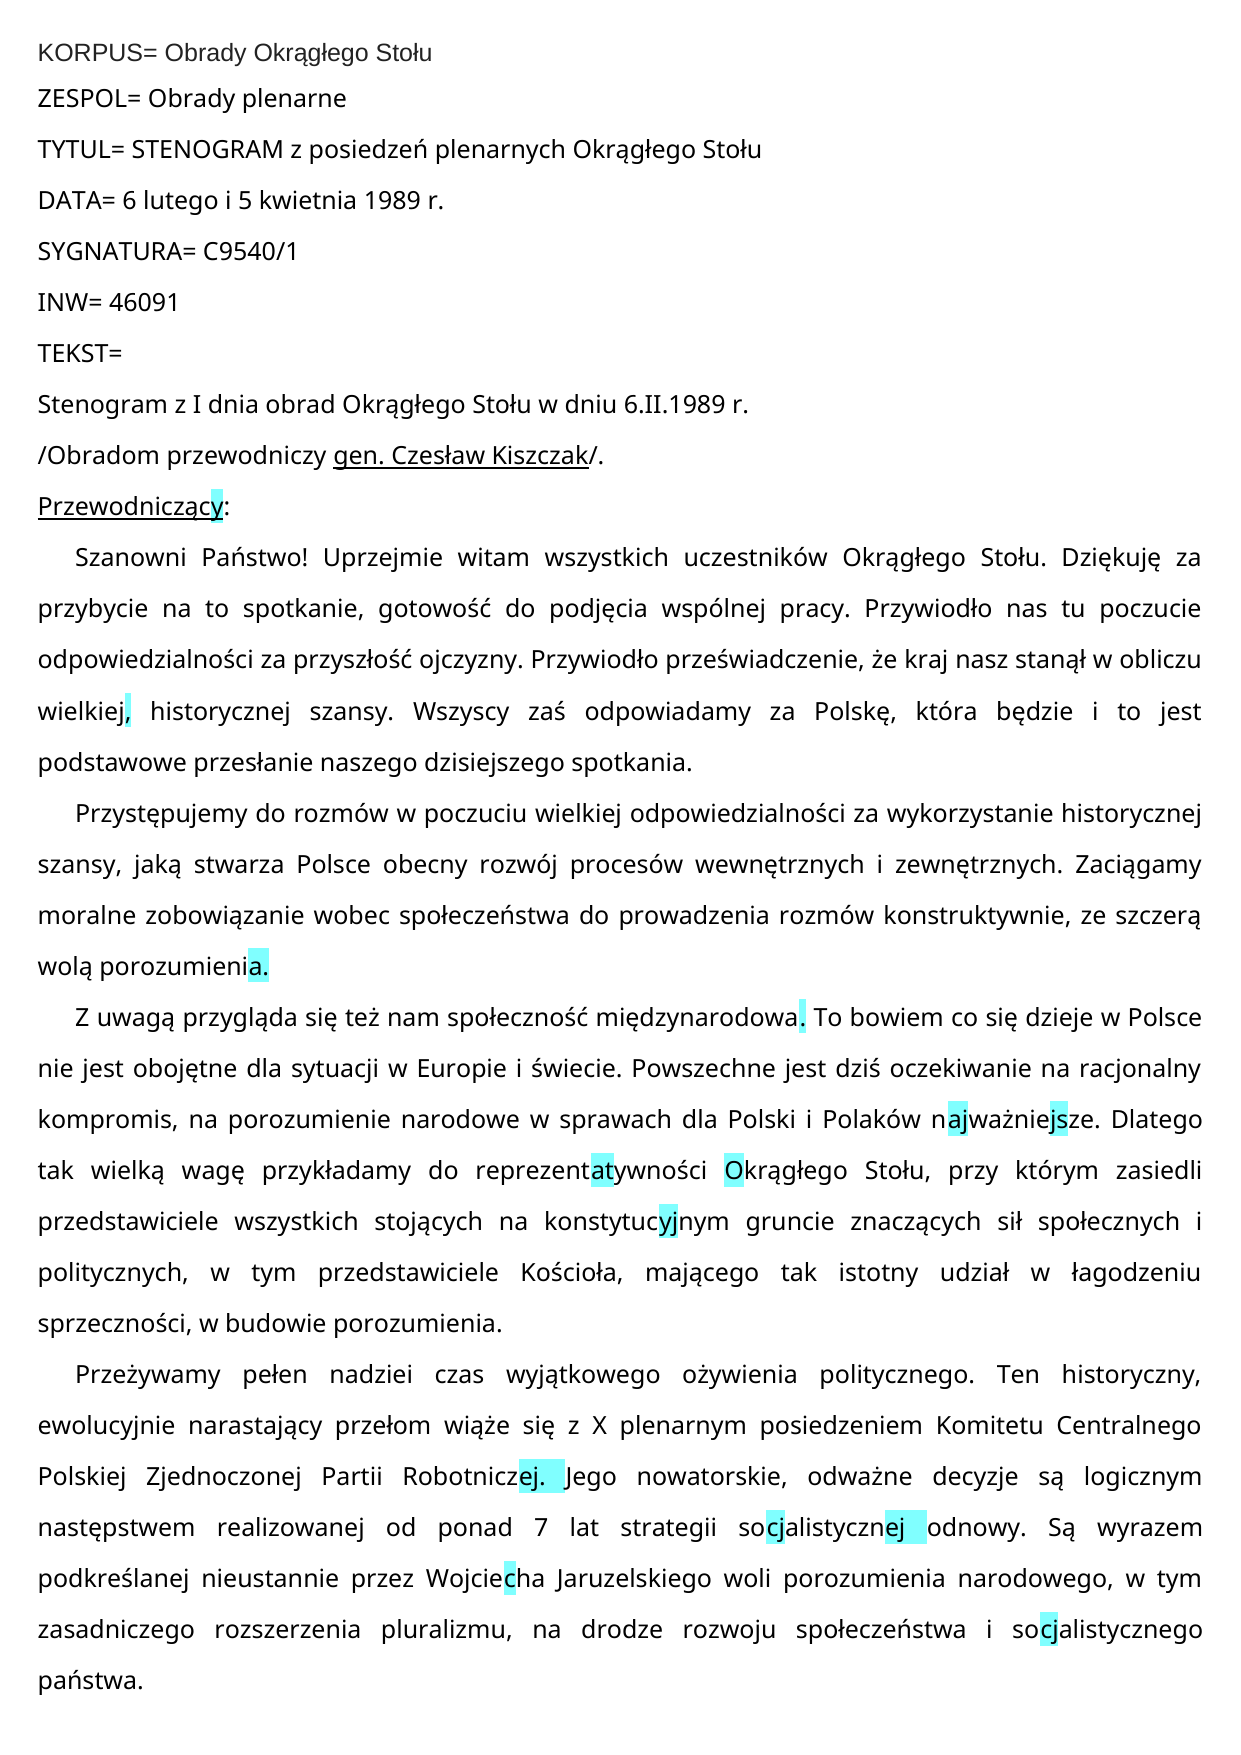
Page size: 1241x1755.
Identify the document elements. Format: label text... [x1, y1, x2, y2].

text /Obradom przewodniczy gen. Czesław Kiszczak/. [37, 438, 1203, 472]
text INW= 46091 [37, 285, 1203, 319]
text Z uwagą przygląda się też nam społeczność międzynarodowa. To bowiem co się dzieje w Polsce nie jest obojętne dla sytuacji w Europie i świecie. Powszechne jest dziś oczekiwanie na racjonalny kompromis, na porozumienie narodowe w sprawach dla Polski i Polaków najważniejsze. Dlatego tak wielką wagę przykładamy do reprezentatywności Okrągłego Stołu, przy którym zasiedli przedstawiciele wszystkich stojących na konstytucyjnym gruncie znaczących sił społecznych i politycznych, w tym przedstawiciele Kościoła, mającego tak istotny udział w łagodzeniu sprzeczności, w budowie porozumienia. [37, 999, 1203, 1340]
text KORPUS= Obrady Okrągłego Stołu [37, 37, 1203, 66]
text TYTUL= STENOGRAM z posiedzeń plenarnych Okrągłego Stołu [37, 132, 1203, 166]
text Przystępujemy do rozmów w poczuciu wielkiej odpowiedzialności za wykorzystanie historycznej szansy, jaką stwarza Polsce obecny rozwój procesów wewnętrznych i zewnętrznych. Zaciągamy moralne zobowiązanie wobec społeczeństwa do prowadzenia rozmów konstruktywnie, ze szczerą wolą porozumienia. [37, 795, 1203, 982]
text Przewodniczący: [37, 489, 1203, 523]
text SYGNATURA= C9540/1 [37, 234, 1203, 268]
text ZESPOL= Obrady plenarne [37, 81, 1203, 115]
text Przeżywamy pełen nadziei czas wyjątkowego ożywienia politycznego. Ten historyczny, ewolucyjnie narastający przełom wiąże się z X plenarnym posiedzeniem Komitetu Centralnego Polskiej Zjednoczonej Partii Robotniczej. Jego nowatorskie, odważne decyzje są logicznym następstwem realizowanej od ponad 7 lat strategii socjalistycznej odnowy. Są wyrazem podkreślanej nieustannie przez Wojciecha Jaruzelskiego woli porozumienia narodowego, w tym zasadniczego rozszerzenia pluralizmu, na drodze rozwoju społeczeństwa i socjalistycznego państwa. [37, 1357, 1203, 1697]
text Stenogram z I dnia obrad Okrągłego Stołu w dniu 6.II.1989 r. [37, 387, 1203, 421]
text Szanowni Państwo! Uprzejmie witam wszystkich uczestników Okrągłego Stołu. Dziękuję za przybycie na to spotkanie, gotowość do podjęcia wspólnej pracy. Przywiodło nas tu poczucie odpowiedzialności za przyszłość ojczyzny. Przywiodło przeświadczenie, że kraj nasz stanął w obliczu wielkiej, historycznej szansy. Wszyscy zaś odpowiadamy za Polskę, która będzie i to jest podstawowe przesłanie naszego dzisiejszego spotkania. [37, 540, 1203, 778]
text DATA= 6 lutego i 5 kwietnia 1989 r. [37, 183, 1203, 217]
text TEKST= [37, 336, 1203, 370]
